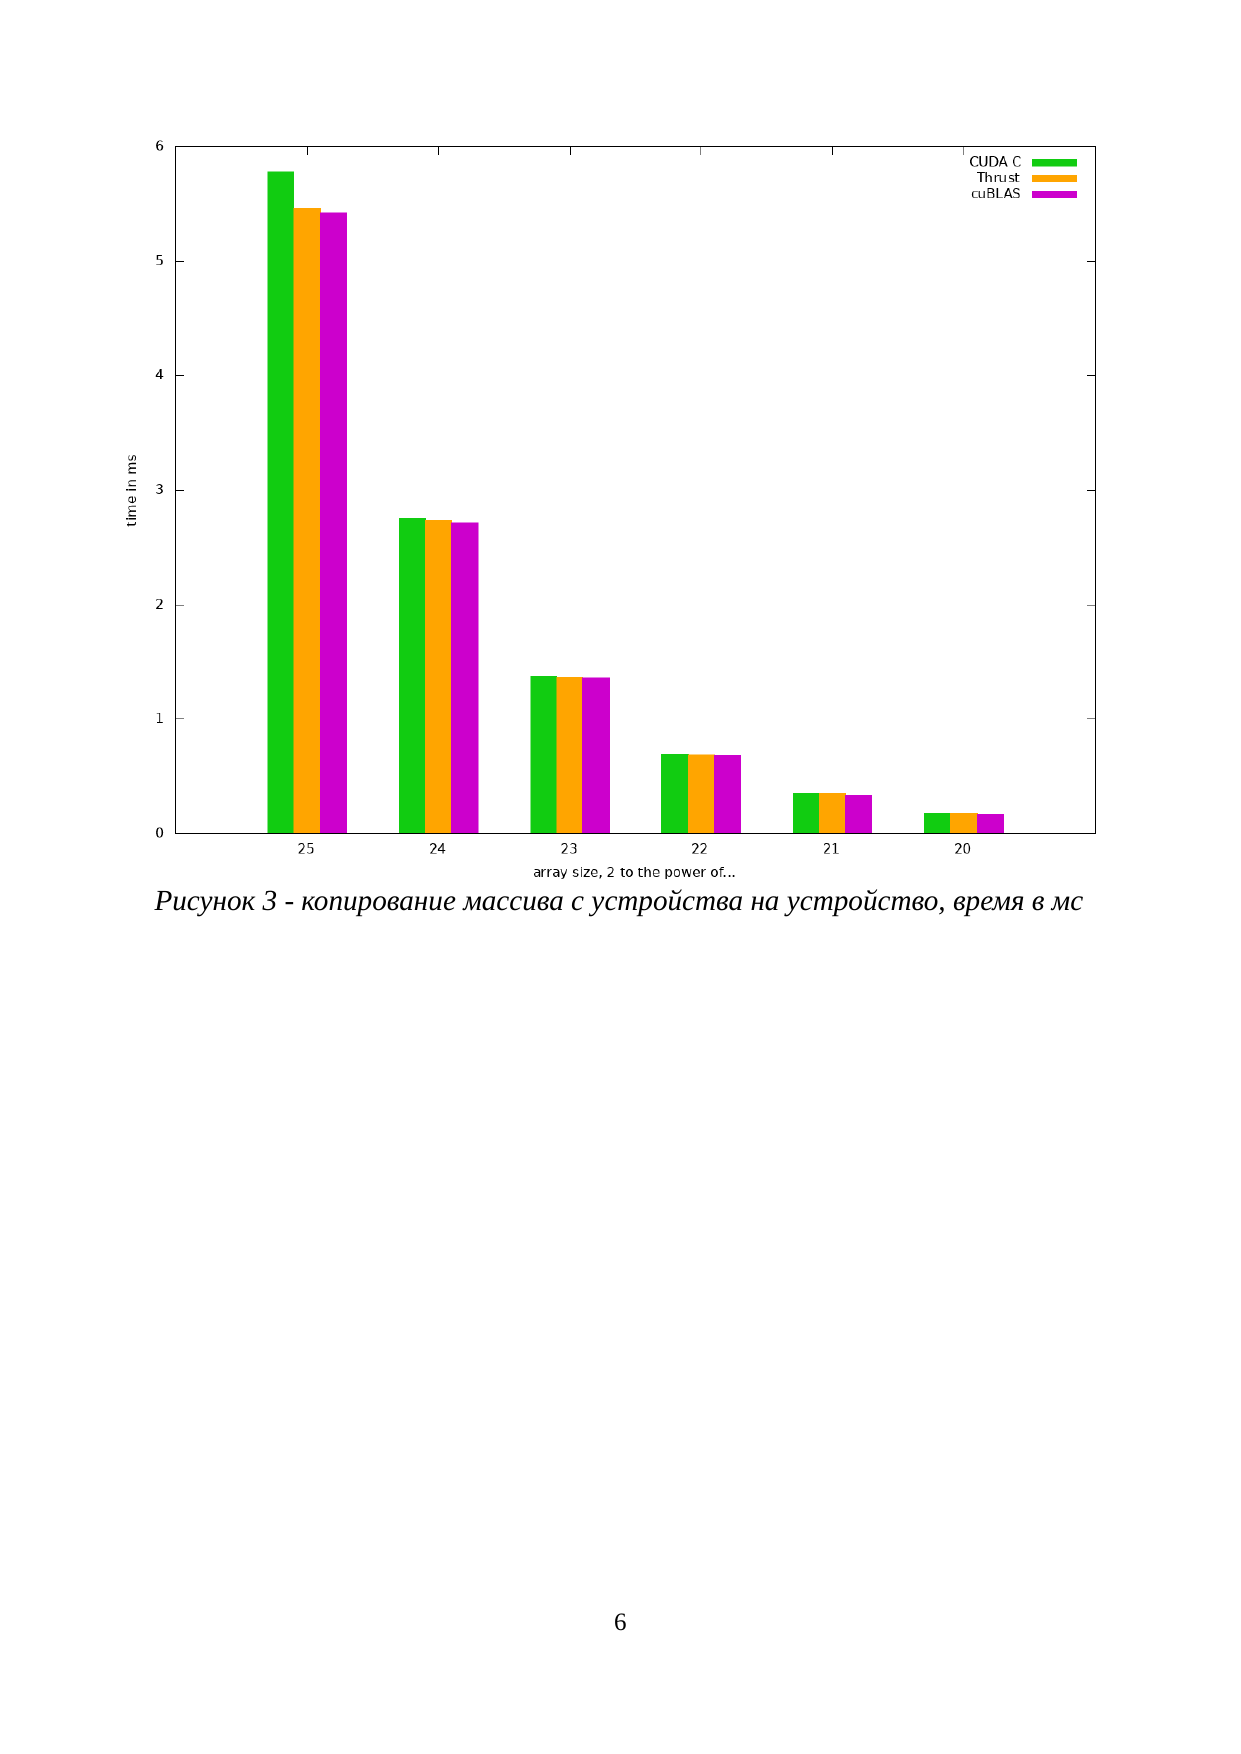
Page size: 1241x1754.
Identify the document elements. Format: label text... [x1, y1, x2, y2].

text Рисунок 3 - копирование массива с устройства на устройство, время в мс [118, 884, 1122, 917]
picture [118, 130, 1123, 884]
